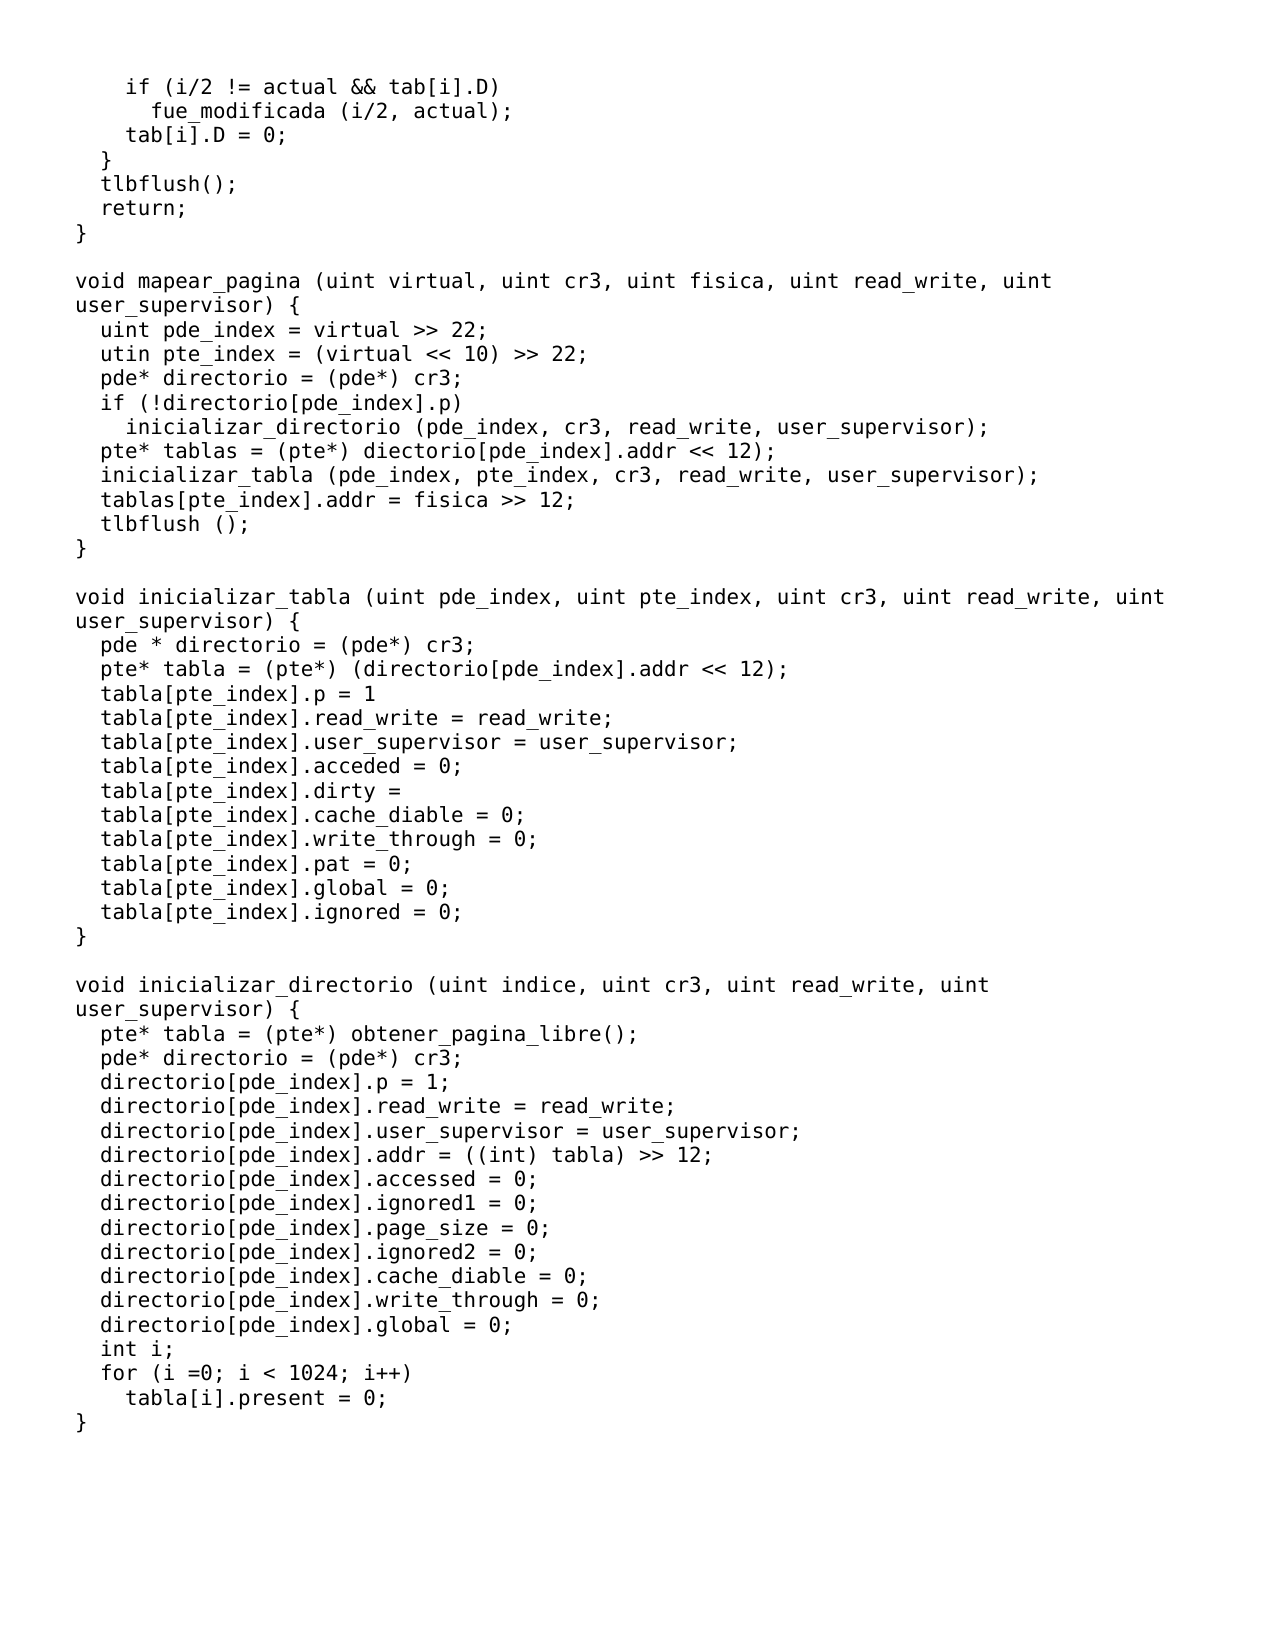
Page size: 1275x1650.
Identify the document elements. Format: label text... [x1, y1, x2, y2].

text directorio[pde_index].accessed = 0; [75, 1167, 1200, 1191]
text directorio[pde_index].ignored2 = 0; [75, 1240, 1200, 1264]
text tabla[pte_index].cache_diable = 0; [75, 803, 1200, 827]
text tabla[pte_index].write_through = 0; [75, 827, 1200, 852]
text int i; [75, 1337, 1200, 1361]
text void inicializar_directorio (uint indice, uint cr3, uint read_write, uint user_supervisor) { [75, 973, 1200, 1022]
text } [75, 148, 1200, 172]
text pde * directorio = (pde*) cr3; [75, 633, 1200, 657]
text tabla[pte_index].pat = 0; [75, 852, 1200, 876]
text } [75, 1410, 1200, 1434]
text if (i/2 != actual && tab[i].D) [75, 75, 1200, 99]
text } [75, 221, 1200, 245]
text directorio[pde_index].user_supervisor = user_supervisor; [75, 1119, 1200, 1143]
text if (!directorio[pde_index].p) [75, 391, 1200, 415]
text tabla[pte_index].read_write = read_write; [75, 706, 1200, 730]
text pde* directorio = (pde*) cr3; [75, 1046, 1200, 1070]
text directorio[pde_index].page_size = 0; [75, 1216, 1200, 1240]
text return; [75, 196, 1200, 221]
text pte* tablas = (pte*) diectorio[pde_index].addr << 12); [75, 439, 1200, 463]
text directorio[pde_index].p = 1; [75, 1070, 1200, 1094]
text utin pte_index = (virtual << 10) >> 22; [75, 342, 1200, 366]
text fue_modificada (i/2, actual); [75, 99, 1200, 123]
text pde* directorio = (pde*) cr3; [75, 366, 1200, 391]
text tabla[pte_index].user_supervisor = user_supervisor; [75, 730, 1200, 754]
text tabla[pte_index].acceded = 0; [75, 754, 1200, 779]
text directorio[pde_index].read_write = read_write; [75, 1094, 1200, 1119]
text void mapear_pagina (uint virtual, uint cr3, uint fisica, uint read_write, uint user_supervisor) { [75, 269, 1200, 318]
text directorio[pde_index].ignored1 = 0; [75, 1191, 1200, 1216]
text tabla[pte_index].dirty = [75, 779, 1200, 803]
text uint pde_index = virtual >> 22; [75, 318, 1200, 342]
text directorio[pde_index].addr = ((int) tabla) >> 12; [75, 1143, 1200, 1167]
text directorio[pde_index].write_through = 0; [75, 1288, 1200, 1313]
text tablas[pte_index].addr = fisica >> 12; [75, 488, 1200, 512]
text pte* tabla = (pte*) (directorio[pde_index].addr << 12); [75, 657, 1200, 682]
text tabla[i].present = 0; [75, 1386, 1200, 1410]
text void inicializar_tabla (uint pde_index, uint pte_index, uint cr3, uint read_write, uint user_supervisor) { [75, 585, 1200, 633]
text tlbflush (); [75, 512, 1200, 536]
text tabla[pte_index].p = 1 [75, 682, 1200, 706]
text directorio[pde_index].cache_diable = 0; [75, 1264, 1200, 1288]
text pte* tabla = (pte*) obtener_pagina_libre(); [75, 1022, 1200, 1046]
text tabla[pte_index].global = 0; [75, 876, 1200, 900]
text inicializar_tabla (pde_index, pte_index, cr3, read_write, user_supervisor); [75, 463, 1200, 488]
text inicializar_directorio (pde_index, cr3, read_write, user_supervisor); [75, 415, 1200, 439]
text for (i =0; i < 1024; i++) [75, 1361, 1200, 1386]
text tabla[pte_index].ignored = 0; [75, 900, 1200, 924]
text tlbflush(); [75, 172, 1200, 196]
text } [75, 536, 1200, 585]
text directorio[pde_index].global = 0; [75, 1313, 1200, 1337]
text } [75, 924, 1200, 949]
text tab[i].D = 0; [75, 123, 1200, 148]
